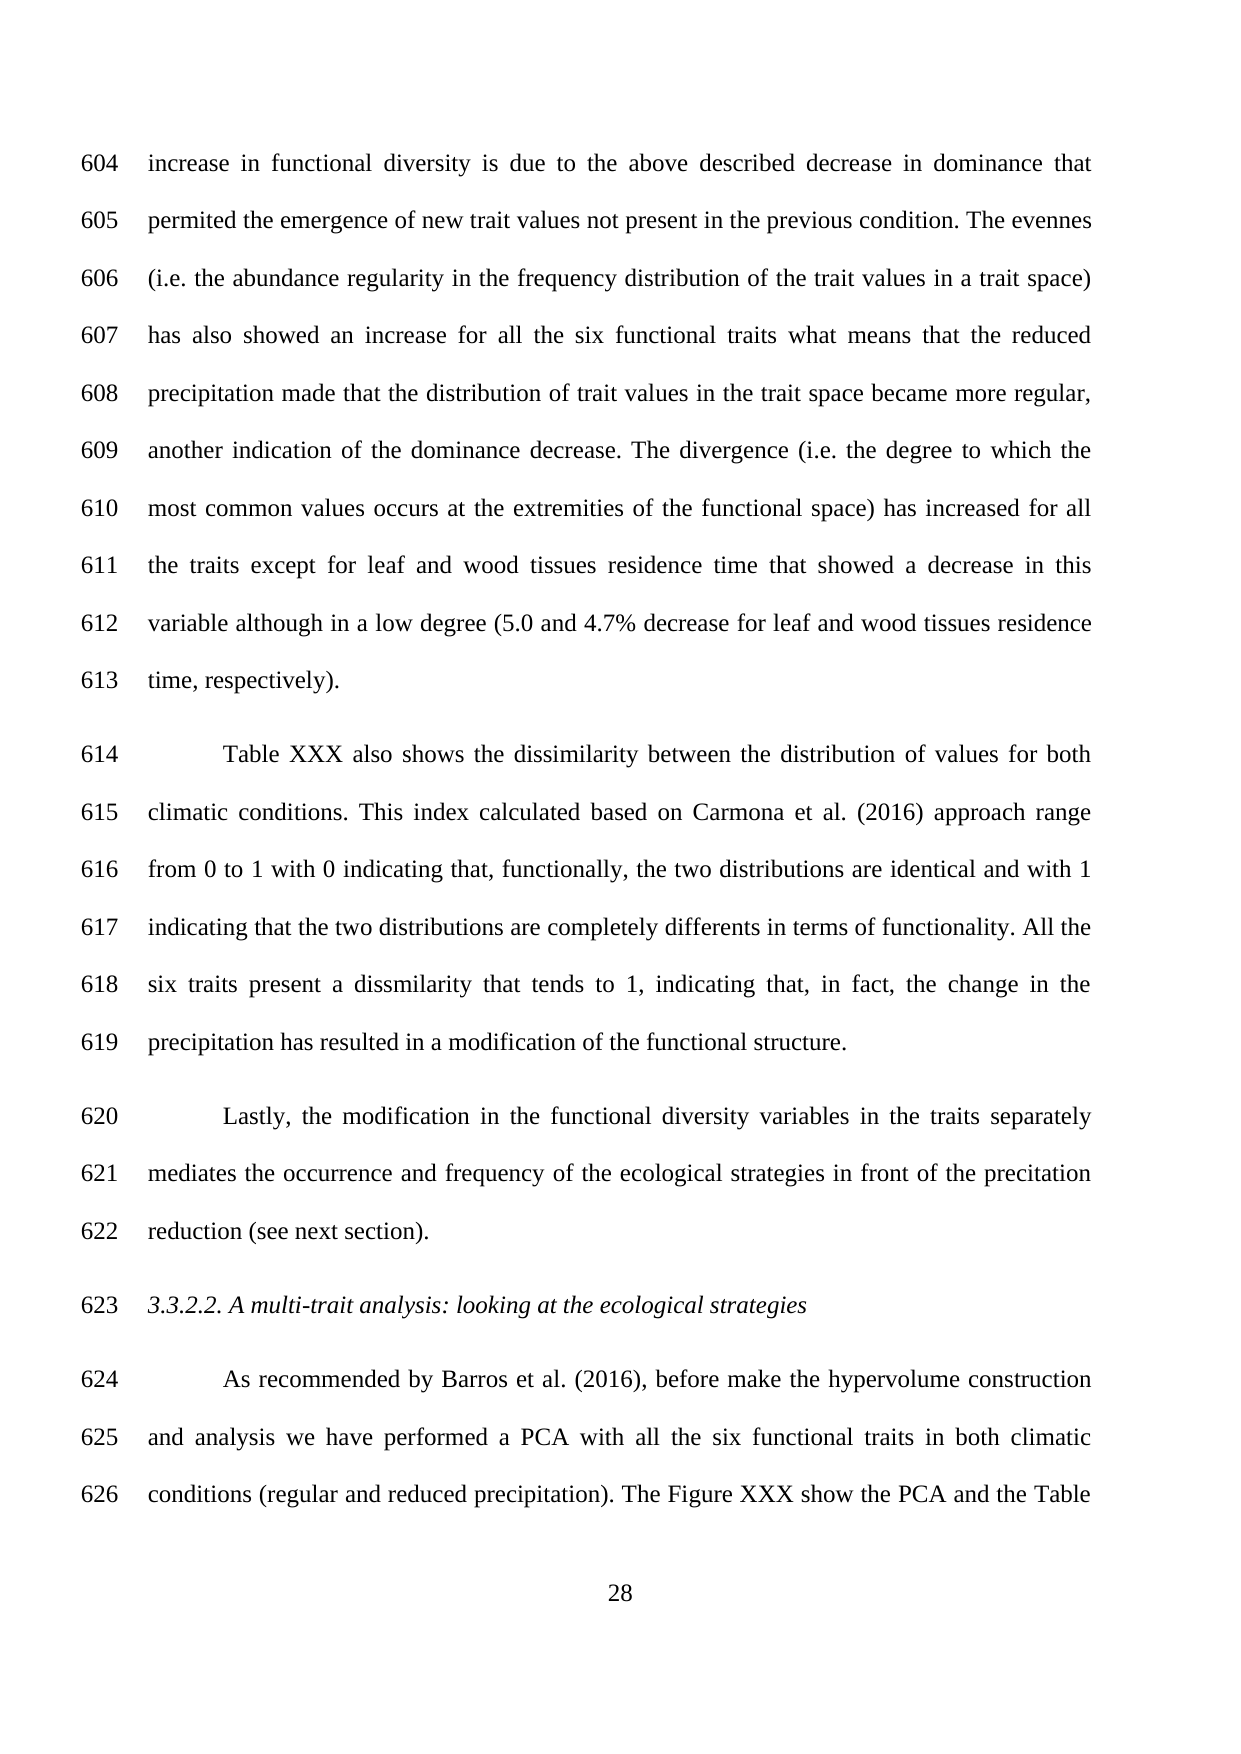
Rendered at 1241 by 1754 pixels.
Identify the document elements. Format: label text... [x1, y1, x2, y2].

text Table XXX also shows the dissimilarity between the distribution of values for both climatic conditions. This index calculated based on Carmona et al. (2016) approach range from 0 to 1 with 0 indicating that, functionally, the two distributions are identical and with 1 indicating that the two distributions are completely differents in terms of functionality. All the six traits present a dissmilarity that tends to 1, indicating that, in fact, the change in the precipitation has resulted in a modification of the functional structure. [148, 739, 1093, 1056]
text increase in functional diversity is due to the above described decrease in dominance that permited the emergence of new trait values not present in the previous condition. The evennes (i.e. the abundance regularity in the frequency distribution of the trait values in a trait space) has also showed an increase for all the six functional traits what means that the reduced precipitation made that the distribution of trait values in the trait space became more regular, another indication of the dominance decrease. The divergence (i.e. the degree to which the most common values occurs at the extremities of the functional space) has increased for all the traits except for leaf and wood tissues residence time that showed a decrease in this variable although in a low degree (5.0 and 4.7% decrease for leaf and wood tissues residence time, respectively). [148, 148, 1093, 694]
text As recommended by Barros et al. (2016), before make the hypervolume construction and analysis we have performed a PCA with all the six functional traits in both climatic conditions (regular and reduced precipitation). The Figure XXX show the PCA and the Table [148, 1364, 1093, 1508]
text 3.3.2.2. A multi-trait analysis: looking at the ecological strategies [148, 1290, 1093, 1319]
text Lastly, the modification in the functional diversity variables in the traits separately mediates the occurrence and frequency of the ecological strategies in front of the precitation reduction (see next section). [148, 1101, 1093, 1245]
